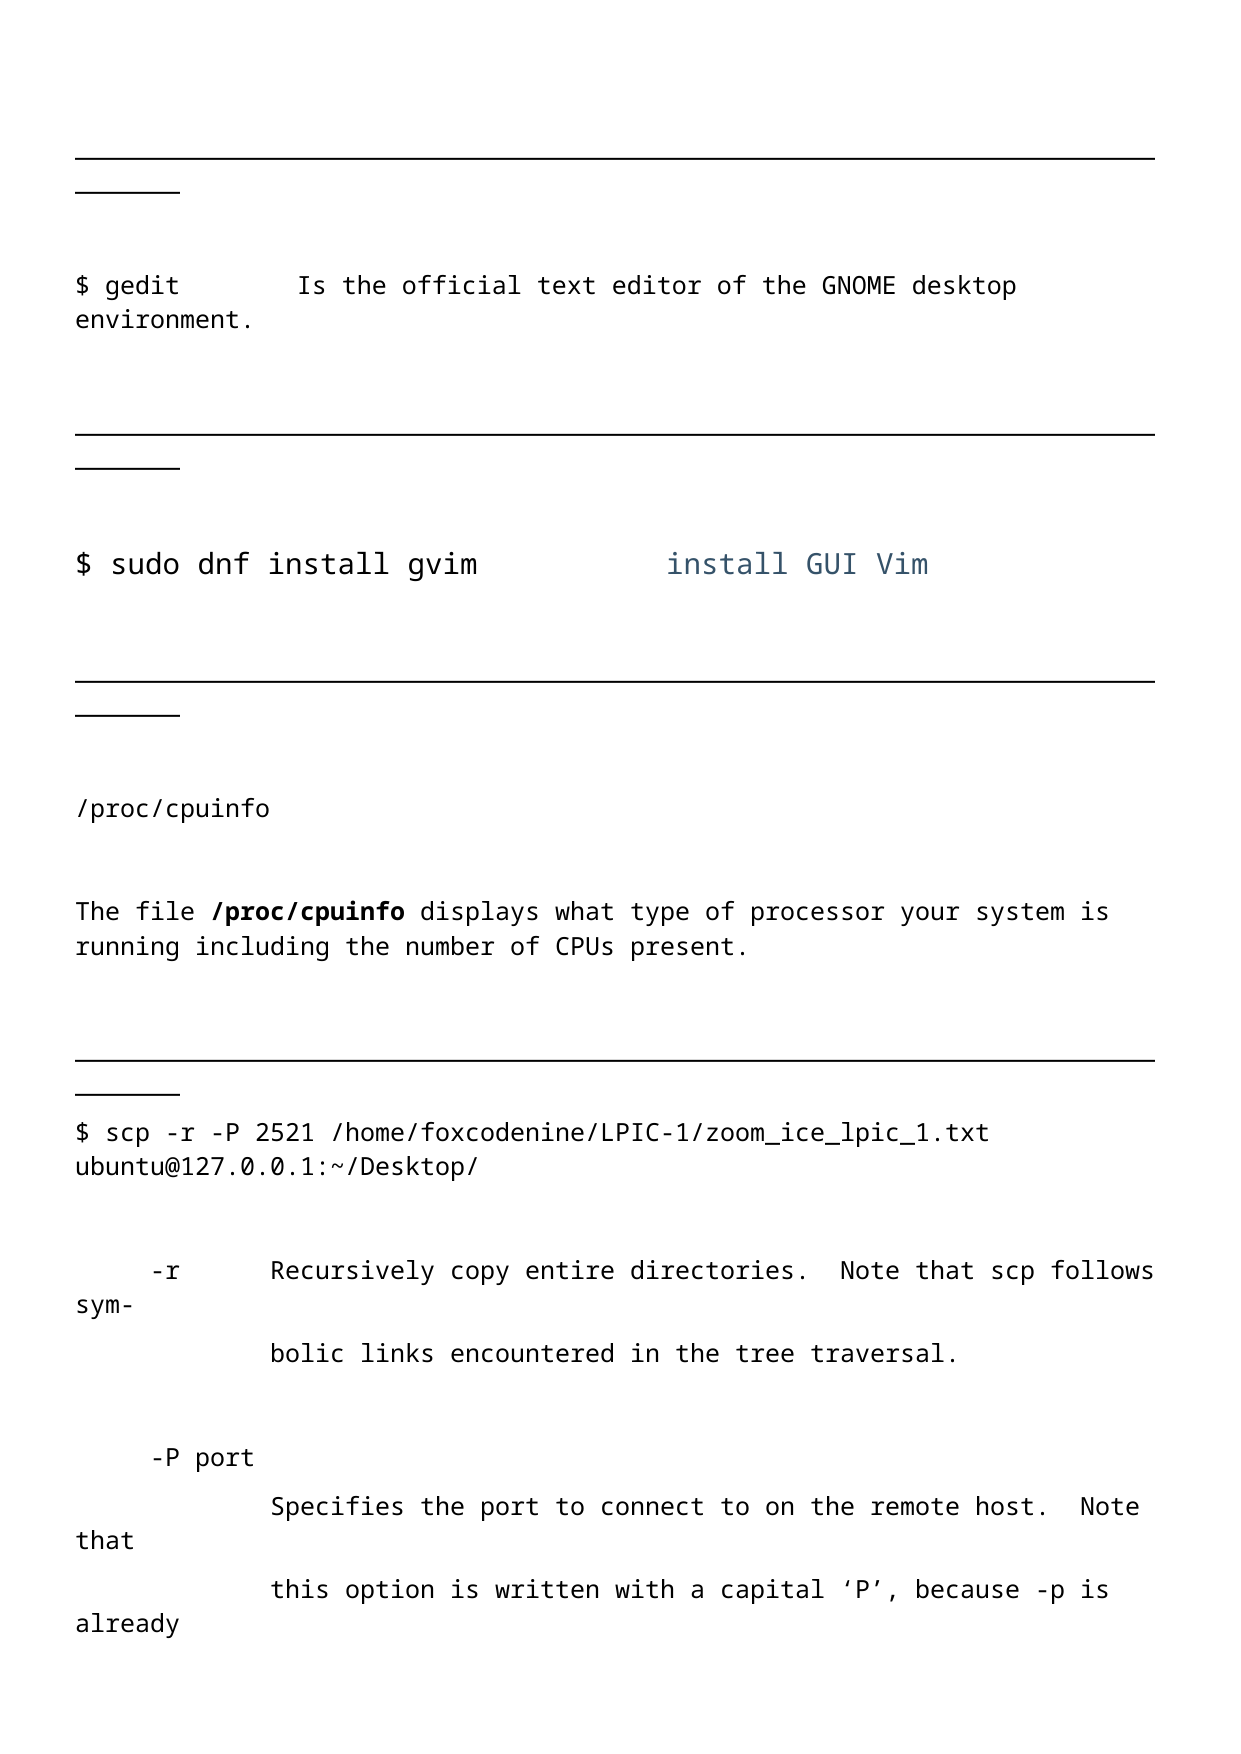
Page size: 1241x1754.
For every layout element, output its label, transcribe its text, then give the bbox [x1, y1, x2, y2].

text this option is written with a capital ‘P’, because -p is already [75, 1572, 1165, 1640]
text _______________________________________________________________________________ [75, 130, 1165, 198]
text /proc/cpuinfo [75, 790, 1165, 824]
text Specifies the port to connect to on the remote host. Note that [75, 1489, 1165, 1557]
text -P port [75, 1440, 1165, 1474]
text $ sudo dnf install gvim install GUI Vim [75, 543, 1165, 583]
text _______________________________________________________________________________ [75, 1032, 1165, 1100]
text bolic links encountered in the tree traversal. [75, 1336, 1165, 1370]
text $ scp -r -P 2521 /home/foxcodenine/LPIC-1/zoom_ice_lpic_1.txt ubuntu@127.0.0.1:~/Desktop/ [75, 1115, 1165, 1183]
text -r Recursively copy entire directories. Note that scp follows sym‐ [75, 1253, 1165, 1321]
text _______________________________________________________________________________ [75, 405, 1165, 473]
text The file /proc/cpuinfo displays what type of processor your system is running including the number of CPUs present. [75, 894, 1165, 962]
text $ gedit Is the official text editor of the GNOME desktop environment. [75, 267, 1165, 336]
text _______________________________________________________________________________ [75, 652, 1165, 721]
